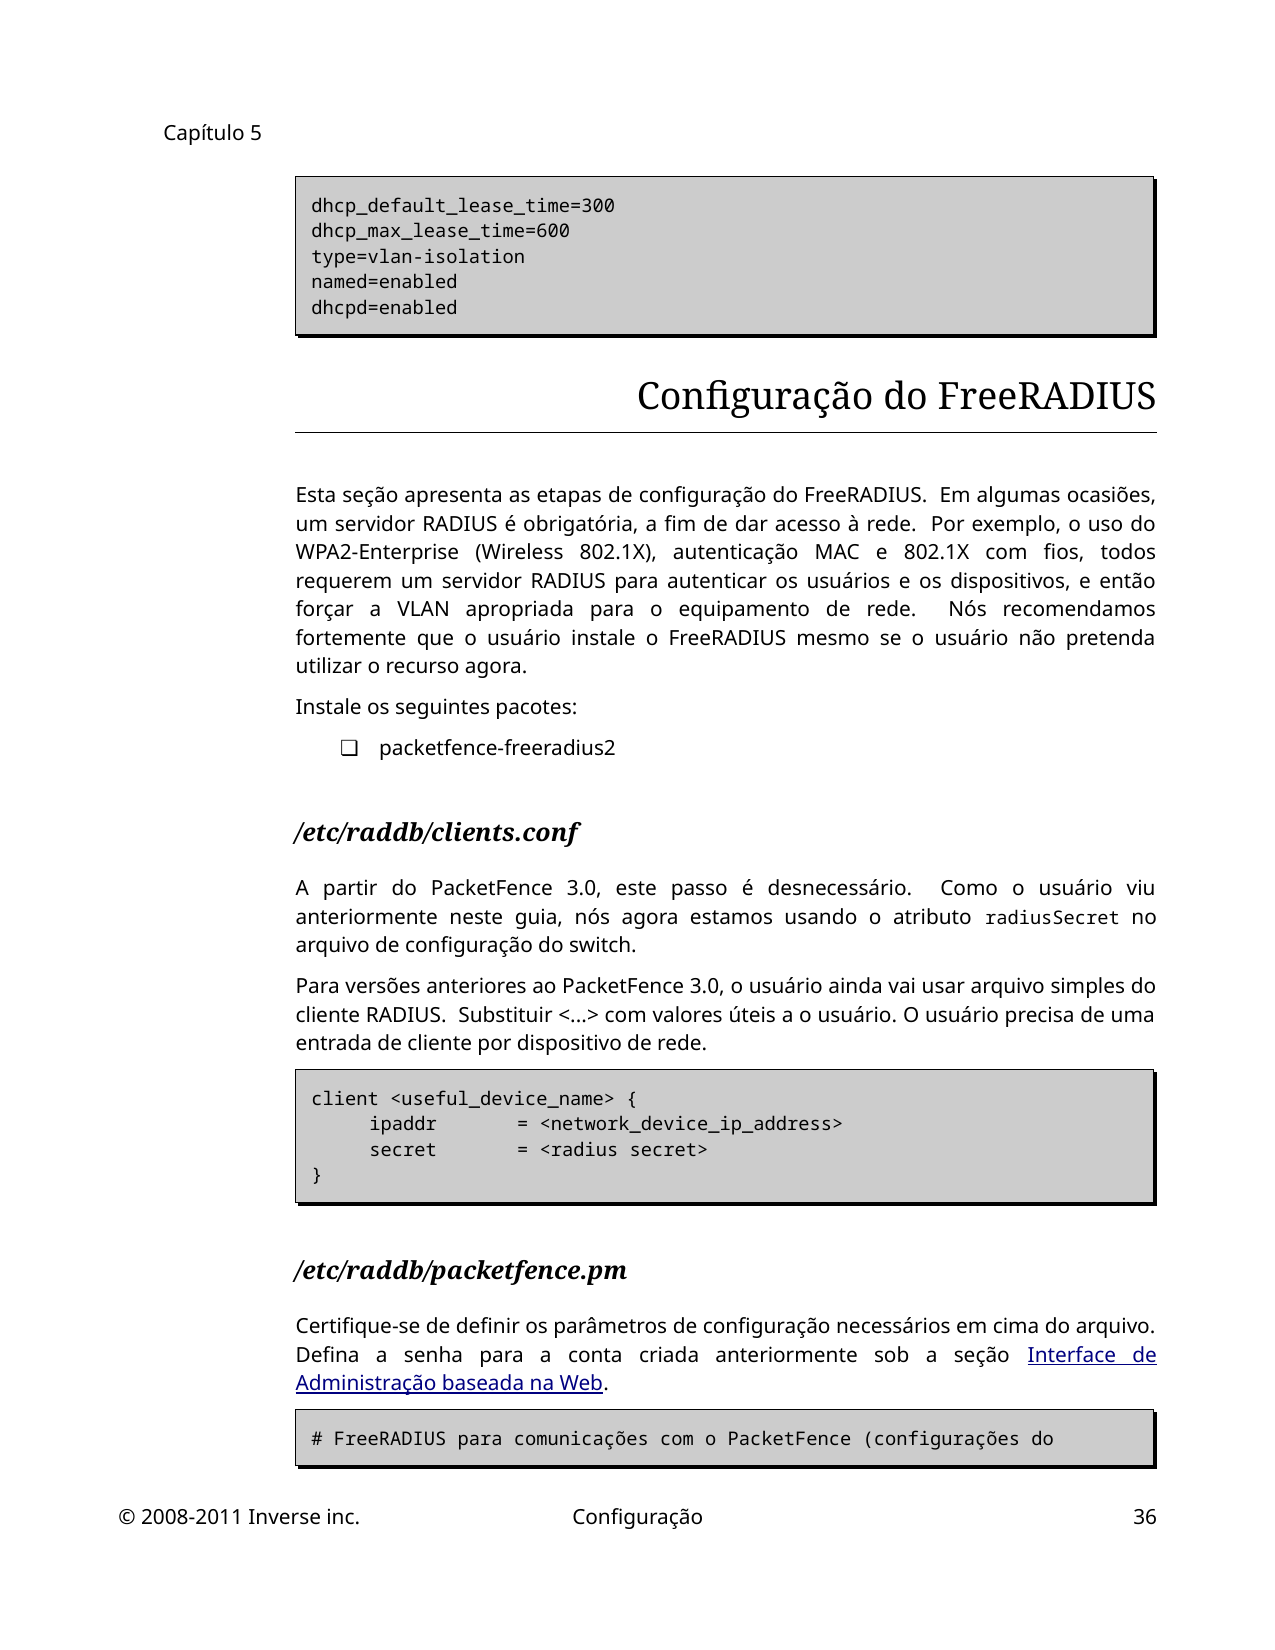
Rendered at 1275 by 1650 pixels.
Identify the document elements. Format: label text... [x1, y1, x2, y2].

text dhcp_default_lease_time=300 dhcp_max_lease_time=600 type=vlan-isolation named=enabled dhcpd=enabled [296, 177, 1153, 334]
text client <useful_device_name> { ipaddr = <network_device_ip_address> secret = <radius secret> } [296, 1070, 1153, 1202]
subtitle /etc/raddb/clients.conf [257, 815, 1157, 849]
subtitle /etc/raddb/packetfence.pm [257, 1253, 1157, 1286]
text Instale os seguintes pacotes: [295, 692, 1157, 721]
subtitle Configuração do FreeRADIUS [295, 369, 1157, 432]
list ❏ packetfence-freeradius2 [340, 733, 1157, 762]
text Para versões anteriores ao PacketFence 3.0, o usuário ainda vai usar arquivo simples do cliente RADIUS. Substituir <...> com valores úteis a o usuário. O usuário precisa de uma entrada de cliente por dispositivo de rede. [295, 971, 1157, 1057]
text Certifique-se de definir os parâmetros de configuração necessários em cima do arquivo. Defina a senha para a conta criada anteriormente sob a seção Interface de Administração baseada na Web. [295, 1311, 1157, 1397]
text # FreeRADIUS para comunicações com o PacketFence (configurações do [296, 1410, 1153, 1465]
text A partir do PacketFence 3.0, este passo é desnecessário. Como o usuário viu anteriormente neste guia, nós agora estamos usando o atributo radiusSecret no arquivo de configuração do switch. [295, 873, 1157, 959]
text Esta seção apresenta as etapas de configuração do FreeRADIUS. Em algumas ocasiões, um servidor RADIUS é obrigatória, a fim de dar acesso à rede. Por exemplo, o uso do WPA2-Enterprise (Wireless 802.1X), autenticação MAC e 802.1X com fios, todos requerem um servidor RADIUS para autenticar os usuários e os dispositivos, e então forçar a VLAN apropriada para o equipamento de rede. Nós recomendamos fortemente que o usuário instale o FreeRADIUS mesmo se o usuário não pretenda utilizar o recurso agora. [295, 481, 1157, 680]
